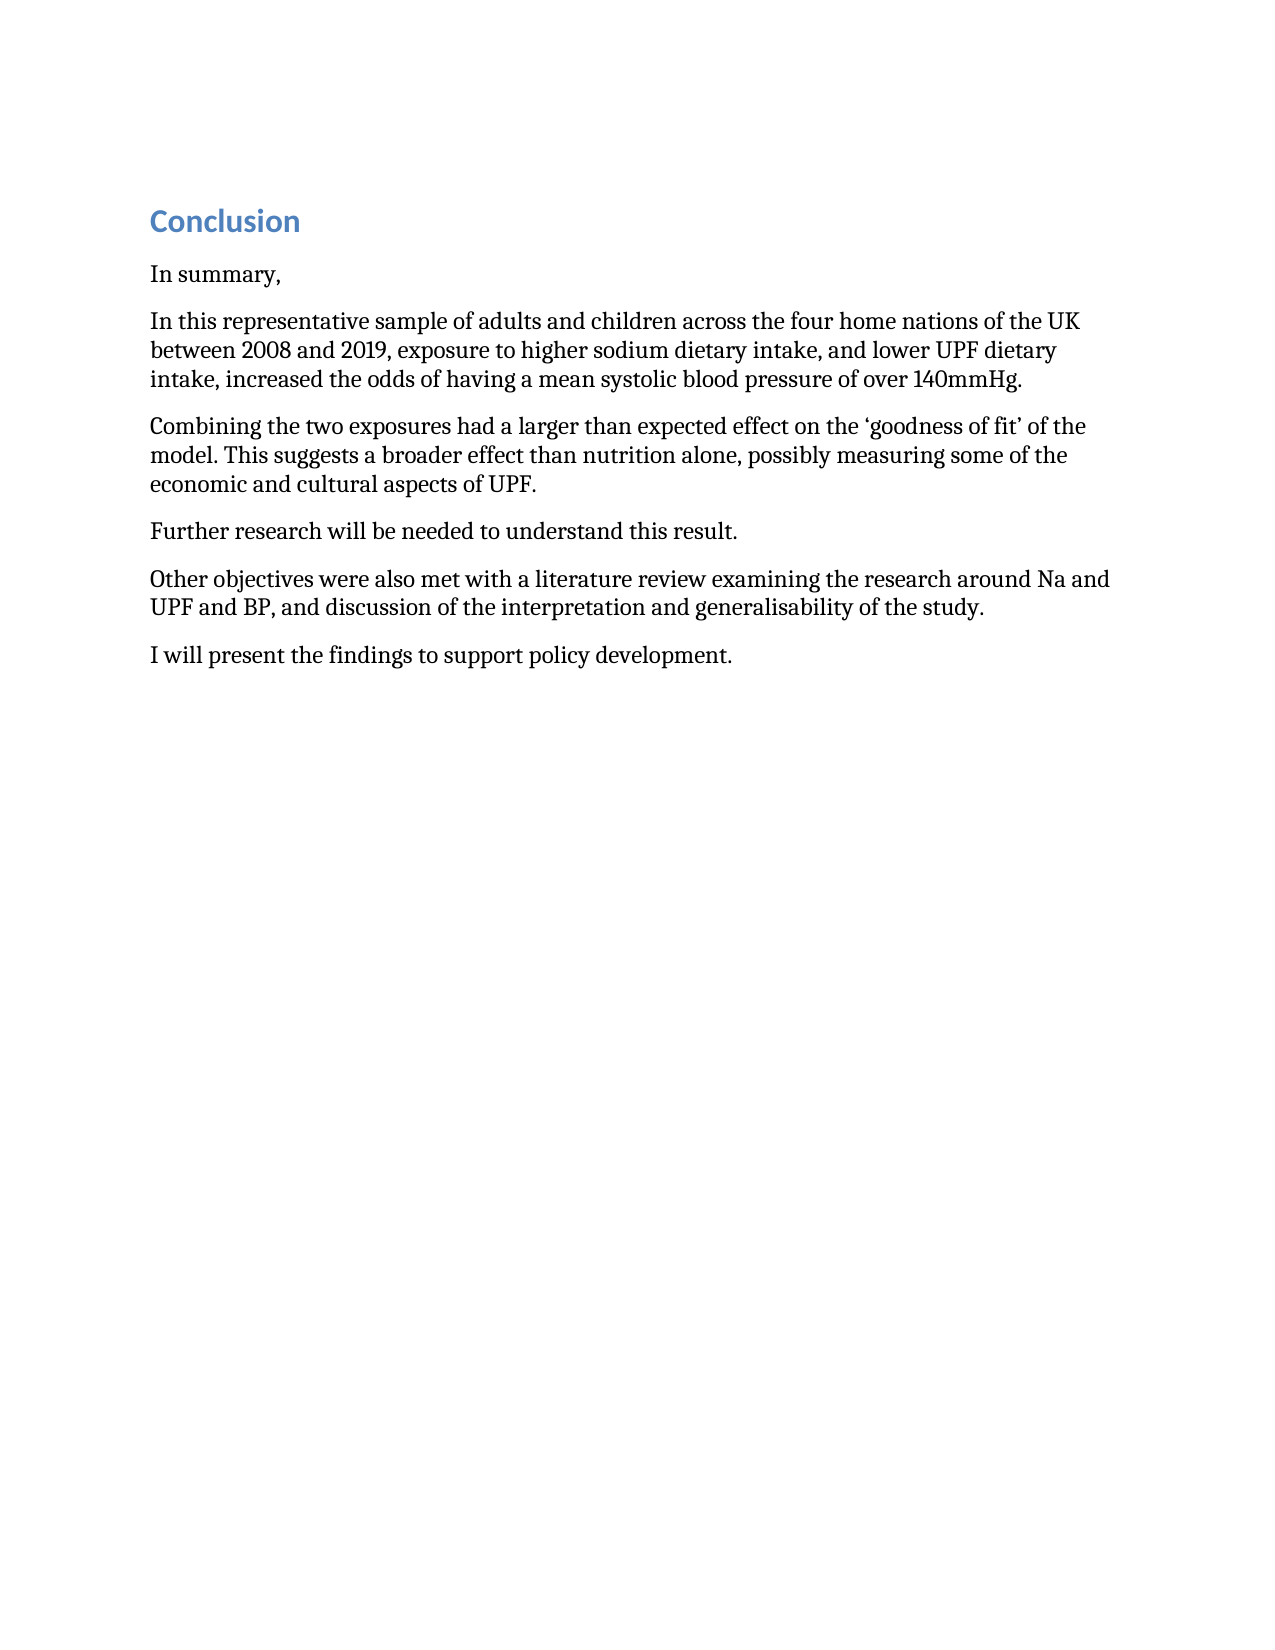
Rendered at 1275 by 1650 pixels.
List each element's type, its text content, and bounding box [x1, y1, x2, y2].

text I will present the findings to support policy development. [150, 641, 1125, 669]
text Further research will be needed to understand this result. [150, 517, 1125, 546]
subtitle Conclusion [150, 200, 1125, 241]
text Combining the two exposures had a larger than expected effect on the ‘goodness of fit’ of the model. This suggests a broader effect than nutrition alone, possibly measuring some of the economic and cultural aspects of UPF. [150, 412, 1125, 498]
text In summary, [150, 259, 1125, 288]
text In this representative sample of adults and children across the four home nations of the UK between 2008 and 2019, exposure to higher sodium dietary intake, and lower UPF dietary intake, increased the odds of having a mean systolic blood pressure of over 140mmHg. [150, 307, 1125, 393]
text Other objectives were also met with a literature review examining the research around Na and UPF and BP, and discussion of the interpretation and generalisability of the study. [150, 564, 1125, 622]
